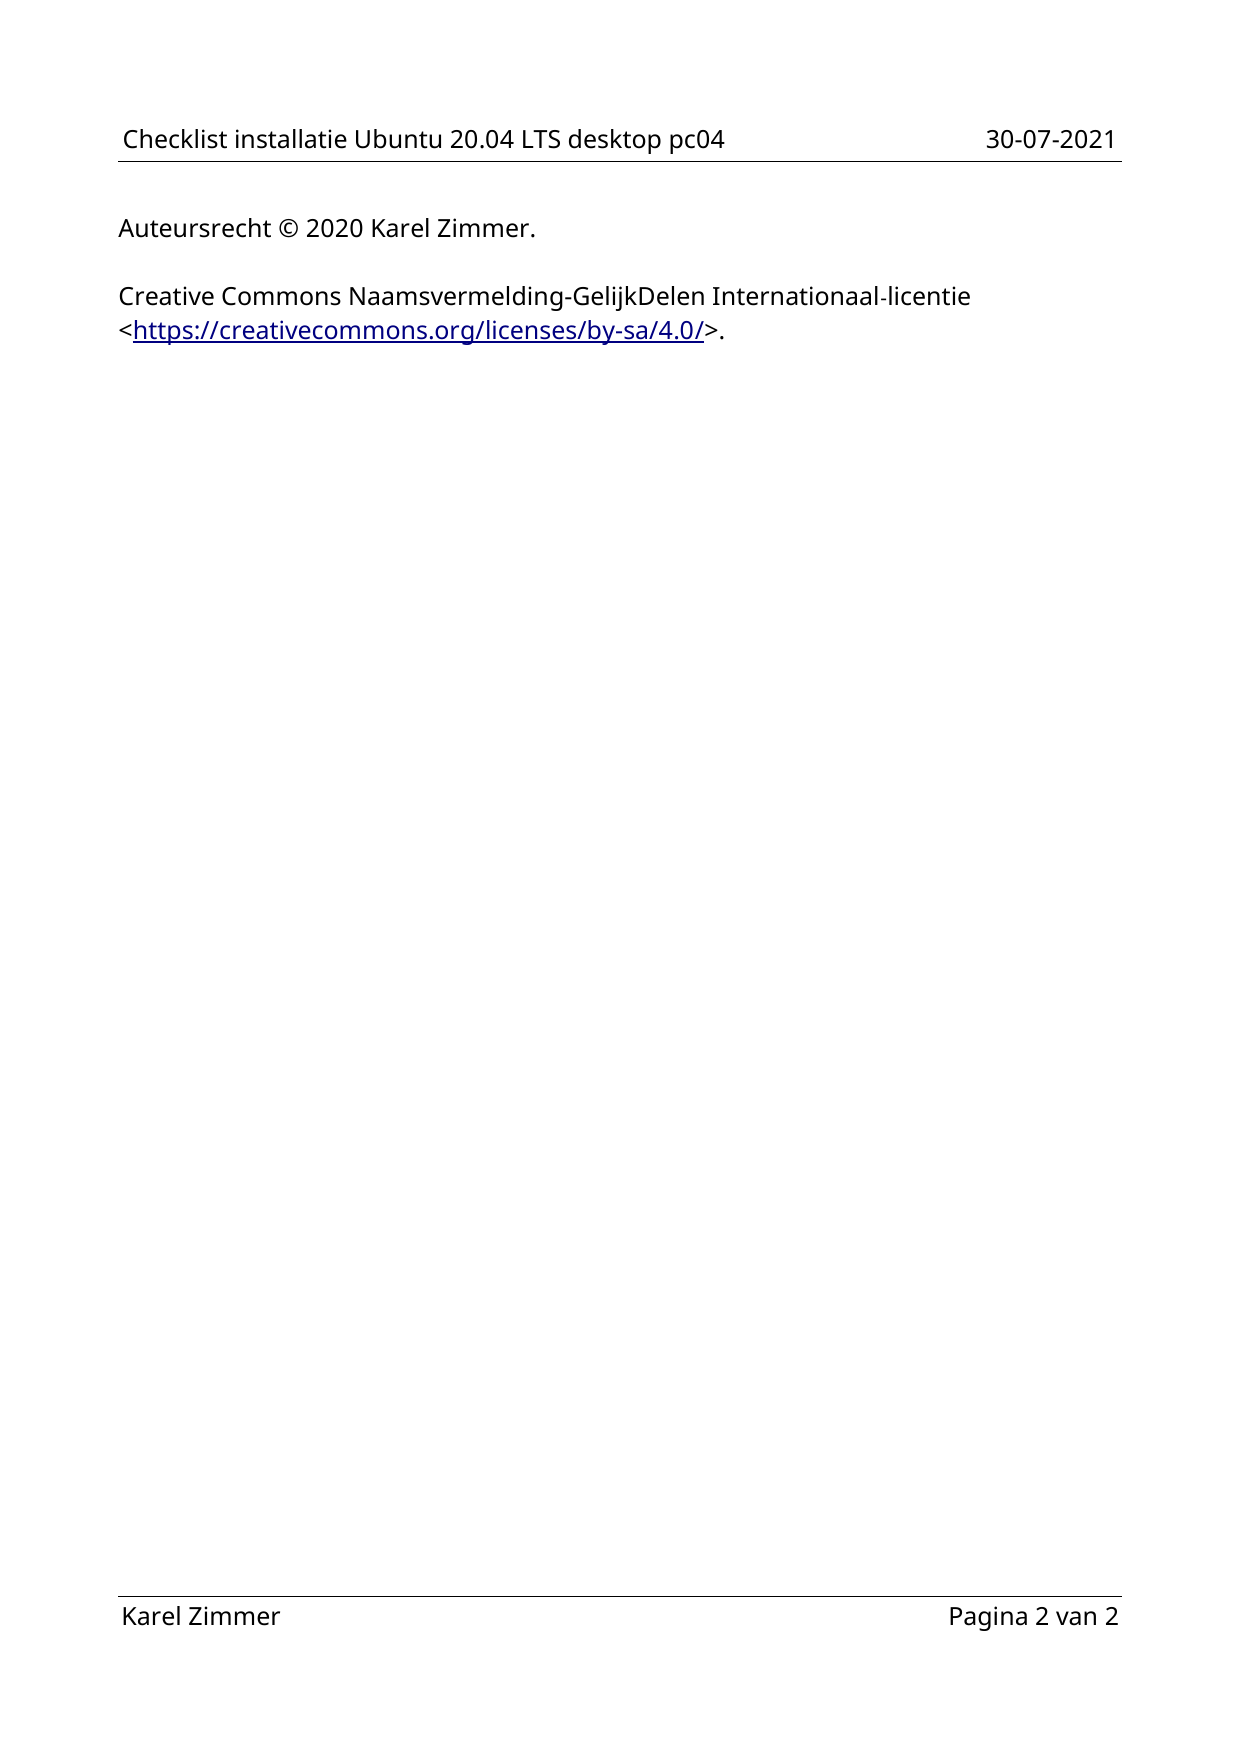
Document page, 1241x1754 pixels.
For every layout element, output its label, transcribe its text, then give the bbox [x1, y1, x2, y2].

text Auteursrecht © 2020 Karel Zimmer. [118, 211, 1122, 245]
text Creative Commons Naamsvermelding-GelijkDelen Internationaal-licentie <https://creativecommons.org/licenses/by-sa/4.0/>. [118, 279, 1122, 347]
